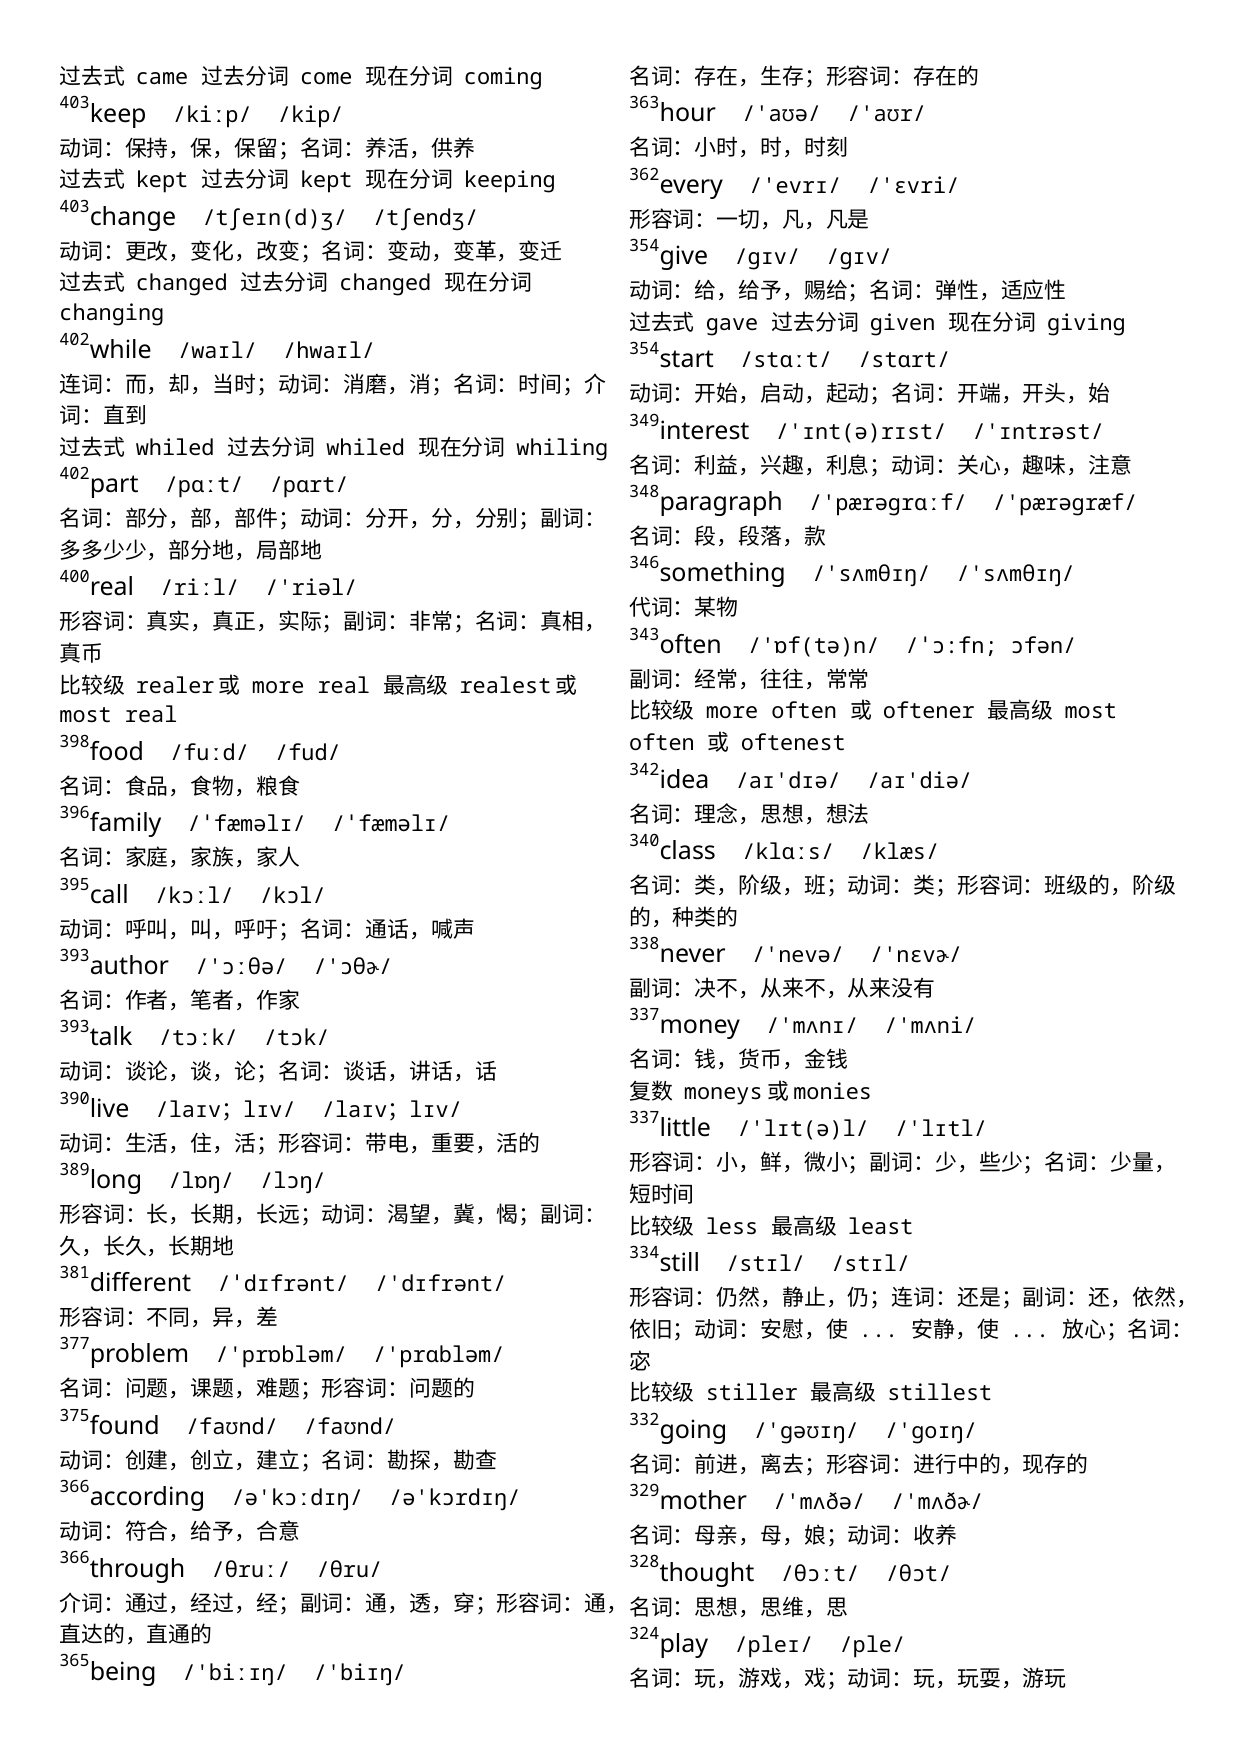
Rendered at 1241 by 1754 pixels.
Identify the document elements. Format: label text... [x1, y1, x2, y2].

text 动词：呼叫，叫，呼吁；名词：通话，喊声 [59, 912, 611, 943]
text 名词：部分，部，部件；动词：分开，分，分别；副词：多多少少，部分地，局部地 [59, 501, 611, 565]
text 动词：开始，启动，起动；名词：开端，开头，始 [629, 376, 1181, 408]
text 334still /stɪl/ /stɪl/ [629, 1241, 1181, 1280]
text 形容词：小，鲜，微小；副词：少，些少；名词：少量，短时间 [629, 1145, 1181, 1209]
text 365being /'biːɪŋ/ /'biɪŋ/ [59, 1649, 611, 1688]
text 342idea /aɪ'dɪə/ /aɪ'diə/ [629, 757, 1181, 797]
text 形容词：不同，异，差 [59, 1300, 611, 1332]
text 动词：更改，变化，改变；名词：变动，变革，变迁 [59, 234, 611, 265]
text 363hour /'aʊə/ /'aʊr/ [629, 91, 1181, 130]
text 过去式 gave 过去分词 given 现在分词 giving [629, 305, 1181, 337]
text 介词：通过，经过，经；副词：通，透，穿；形容词：通，直达的，直通的 [59, 1586, 611, 1649]
text 名词：利益，兴趣，利息；动词：关心，趣味，注意 [629, 448, 1181, 479]
text 名词：前进，离去；形容词：进行中的，现存的 [629, 1447, 1181, 1478]
text 403change /tʃeɪn(d)ʒ/ /tʃendʒ/ [59, 194, 611, 234]
text 348paragraph /'pærəgrɑːf/ /'pærəɡræf/ [629, 479, 1181, 519]
text 代词：某物 [629, 590, 1181, 622]
text 名词：问题，课题，难题；形容词：问题的 [59, 1371, 611, 1403]
text 396family /ˈfæməlɪ/ /ˈfæməlɪ/ [59, 801, 611, 840]
text 328thought /θɔːt/ /θɔt/ [629, 1550, 1181, 1589]
text 340class /klɑːs/ /klæs/ [629, 828, 1181, 868]
text 名词：类，阶级，班；动词：类；形容词：班级的，阶级的，种类的 [629, 868, 1181, 931]
text 389long /lɒŋ/ /lɔŋ/ [59, 1157, 611, 1197]
text 337money /'mʌnɪ/ /'mʌni/ [629, 1003, 1181, 1042]
text 332going /'gəʊɪŋ/ /'ɡoɪŋ/ [629, 1407, 1181, 1447]
text 375found /faʊnd/ /faʊnd/ [59, 1403, 611, 1443]
text 过去式 kept 过去分词 kept 现在分词 keeping [59, 162, 611, 194]
text 名词：家庭，家族，家人 [59, 840, 611, 872]
text 比较级 stiller 最高级 stillest [629, 1375, 1181, 1407]
text 动词：给，给予，赐给；名词：弹性，适应性 [629, 273, 1181, 305]
text 比较级 more often 或 oftener 最高级 most often 或 oftenest [629, 693, 1181, 757]
text 324play /pleɪ/ /ple/ [629, 1621, 1181, 1661]
text 名词：小时，时，时刻 [629, 130, 1181, 162]
text 名词：母亲，母，娘；动词：收养 [629, 1518, 1181, 1550]
text 名词：作者，笔者，作家 [59, 983, 611, 1015]
text 343often /'ɒf(tə)n/ /ˈɔ:fn; ɔfən/ [629, 622, 1181, 662]
text 复数 moneys或monies [629, 1074, 1181, 1106]
text 354give /gɪv/ /ɡɪv/ [629, 233, 1181, 273]
text 连词：而，却，当时；动词：消磨，消；名词：时间；介词：直到 [59, 367, 611, 430]
text 名词：段，段落，款 [629, 519, 1181, 551]
text 副词：决不，从来不，从来没有 [629, 971, 1181, 1003]
text 动词：谈论，谈，论；名词：谈话，讲话，话 [59, 1054, 611, 1086]
text 395call /kɔːl/ /kɔl/ [59, 872, 611, 912]
text 名词：玩，游戏，戏；动词：玩，玩耍，游玩 [629, 1661, 1181, 1692]
text 过去式 came 过去分词 come 现在分词 coming [59, 59, 611, 91]
text 400real /riːl/ /'riəl/ [59, 565, 611, 604]
text 354start /stɑːt/ /stɑrt/ [629, 337, 1181, 376]
text 比较级 less 最高级 least [629, 1209, 1181, 1241]
text 过去式 whiled 过去分词 whiled 现在分词 whiling [59, 430, 611, 462]
text 329mother /'mʌðə/ /'mʌðɚ/ [629, 1478, 1181, 1518]
text 形容词：一切，凡，凡是 [629, 202, 1181, 233]
text 366according /ə'kɔːdɪŋ/ /ə'kɔrdɪŋ/ [59, 1474, 611, 1514]
text 名词：钱，货币，金钱 [629, 1042, 1181, 1074]
text 副词：经常，往往，常常 [629, 662, 1181, 693]
text 名词：思想，思维，思 [629, 1589, 1181, 1621]
text 398food /fuːd/ /fud/ [59, 729, 611, 769]
text 346something /'sʌmθɪŋ/ /'sʌmθɪŋ/ [629, 551, 1181, 590]
text 362every /'evrɪ/ /'ɛvri/ [629, 162, 1181, 202]
text 402while /waɪl/ /hwaɪl/ [59, 327, 611, 367]
text 403keep /kiːp/ /kip/ [59, 91, 611, 131]
text 动词：创建，创立，建立；名词：勘探，勘查 [59, 1443, 611, 1474]
text 366through /θruː/ /θru/ [59, 1546, 611, 1586]
text 动词：符合，给予，合意 [59, 1514, 611, 1546]
text 381different /ˈdɪfrənt/ /'dɪfrənt/ [59, 1260, 611, 1300]
text 393author /'ɔːθə/ /'ɔθɚ/ [59, 943, 611, 983]
text 338never /'nevə/ /'nɛvɚ/ [629, 931, 1181, 971]
text 动词：生活，住，活；形容词：带电，重要，活的 [59, 1126, 611, 1157]
text 349interest /'ɪnt(ə)rɪst/ /'ɪntrəst/ [629, 408, 1181, 448]
text 形容词：真实，真正，实际；副词：非常；名词：真相，真币 [59, 604, 611, 668]
text 动词：保持，保，保留；名词：养活，供养 [59, 131, 611, 162]
text 402part /pɑːt/ /pɑrt/ [59, 462, 611, 501]
text 337little /'lɪt(ə)l/ /'lɪtl/ [629, 1106, 1181, 1145]
text 390live /laɪv；lɪv/ /laɪv；lɪv/ [59, 1086, 611, 1126]
text 377problem /'prɒbləm/ /'prɑbləm/ [59, 1332, 611, 1371]
text 过去式 changed 过去分词 changed 现在分词 changing [59, 265, 611, 327]
text 名词：食品，食物，粮食 [59, 769, 611, 801]
text 比较级 realer或 more real 最高级 realest或 most real [59, 668, 611, 729]
text 形容词：长，长期，长远；动词：渴望，冀，愒；副词：久，长久，长期地 [59, 1197, 611, 1260]
text 名词：理念，思想，想法 [629, 797, 1181, 828]
text 393talk /tɔːk/ /tɔk/ [59, 1015, 611, 1054]
text 名词：存在，生存；形容词：存在的 [629, 59, 1181, 91]
text 形容词：仍然，静止，仍；连词：还是；副词：还，依然，依旧；动词：安慰，使 ... 安静，使 ... 放心；名词：宓 [629, 1280, 1181, 1375]
